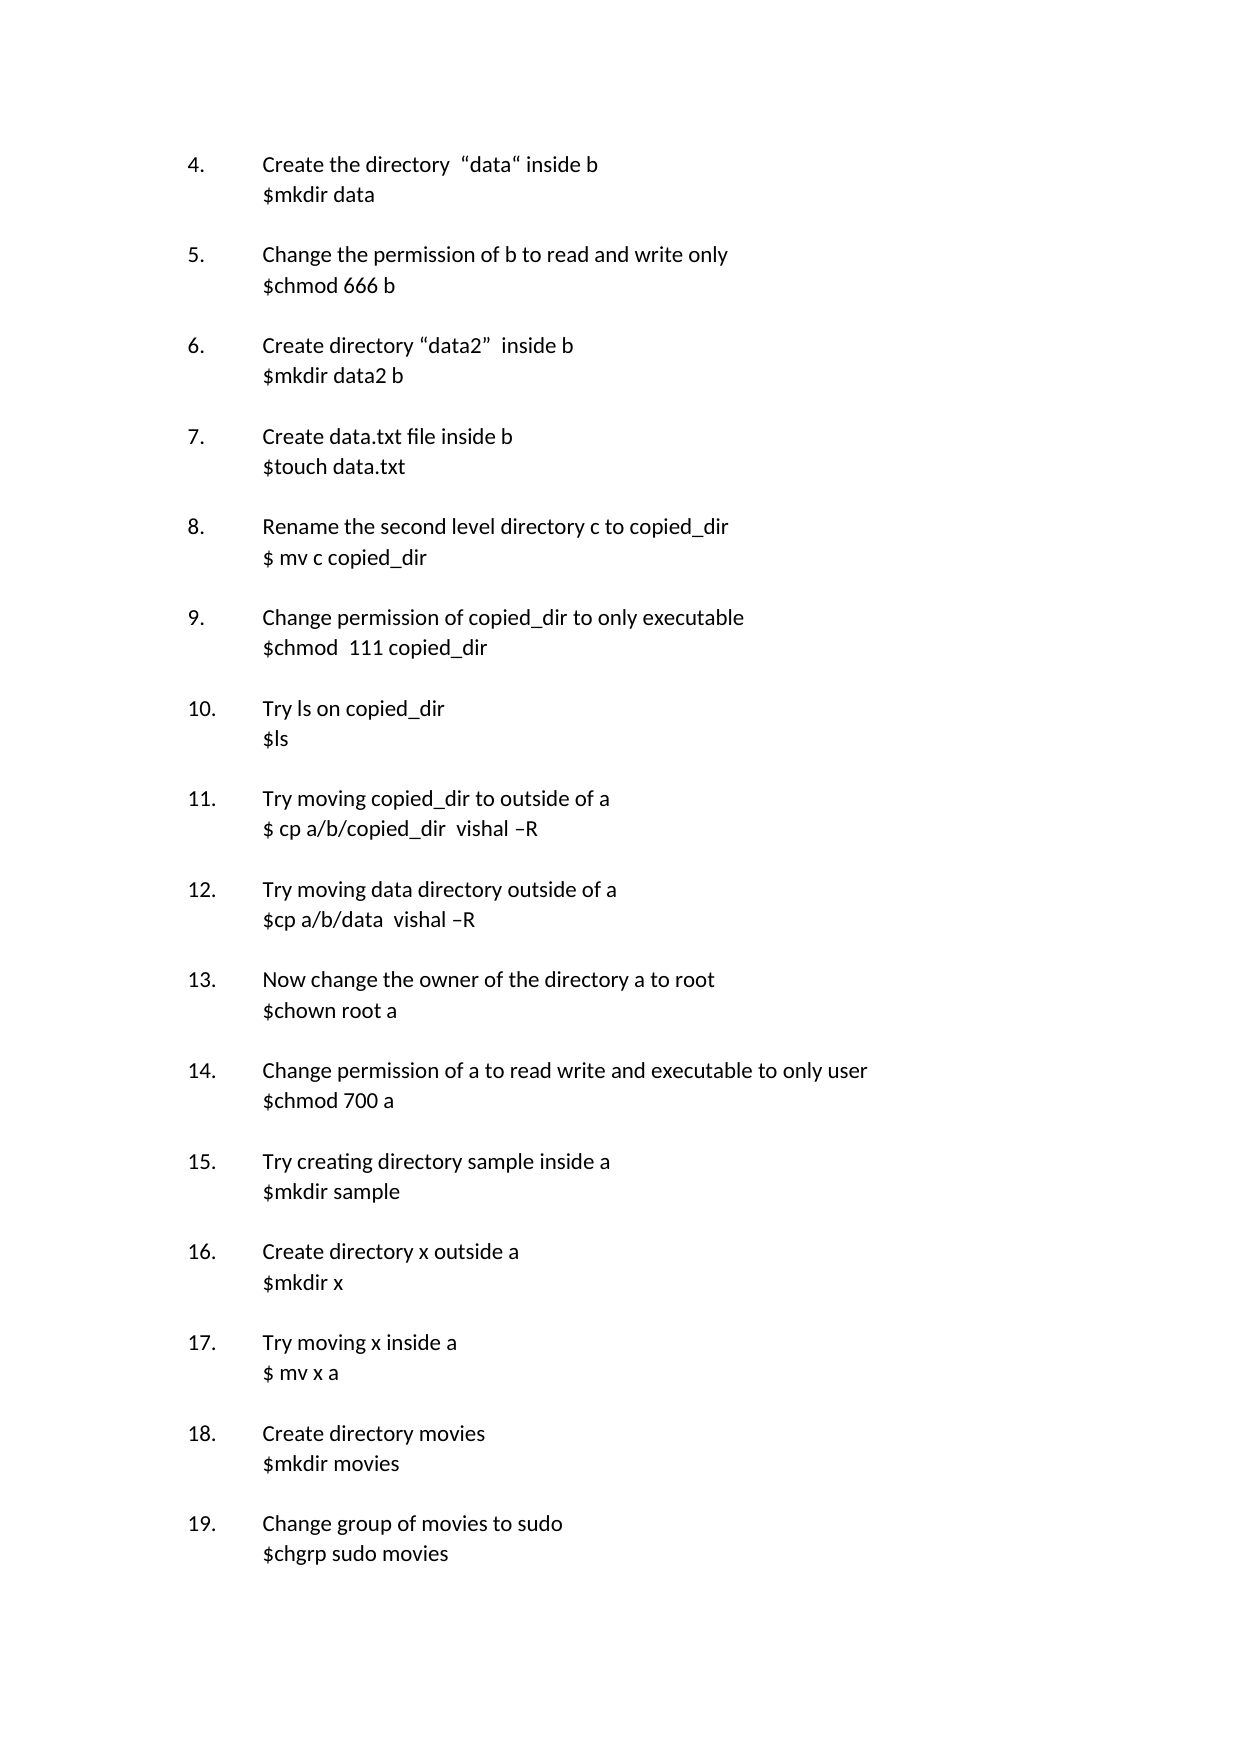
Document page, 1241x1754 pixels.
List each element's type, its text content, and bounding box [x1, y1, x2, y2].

list Try creating directory sample inside a [187, 1147, 1090, 1175]
list Try moving copied_dir to outside of a [187, 784, 1090, 812]
list $chmod 700 a [262, 1086, 1090, 1114]
list $chmod 666 b [262, 271, 1090, 299]
list $ mv c copied_dir [262, 543, 1090, 571]
list $touch data.txt [262, 452, 1090, 480]
list Change the permission of b to read and write only [187, 241, 1090, 269]
list Now change the owner of the directory a to root [187, 966, 1090, 994]
list Try ls on copied_dir [187, 694, 1090, 722]
list Create the directory “data“ inside b [187, 150, 1090, 178]
list $mkdir data [262, 180, 1090, 208]
list Change permission of a to read write and executable to only user [187, 1056, 1090, 1084]
list $mkdir sample [262, 1177, 1090, 1205]
list $mkdir movies [262, 1449, 1090, 1477]
list $ mv x a [262, 1358, 1090, 1386]
list $cp a/b/data vishal –R [262, 905, 1090, 933]
list Create directory x outside a [187, 1237, 1090, 1266]
list $mkdir x [262, 1268, 1090, 1296]
list $chgrp sudo movies [262, 1539, 1090, 1568]
list $mkdir data2 b [262, 361, 1090, 389]
list $ cp a/b/copied_dir vishal –R [262, 814, 1090, 843]
list Create data.txt file inside b [187, 422, 1090, 450]
list Create directory “data2” inside b [187, 331, 1090, 359]
list $chmod 111 copied_dir [262, 633, 1090, 661]
list Try moving x inside a [187, 1328, 1090, 1356]
list $chown root a [262, 996, 1090, 1024]
list $ls [262, 724, 1090, 752]
list Change permission of copied_dir to only executable [187, 603, 1090, 631]
list Create directory movies [187, 1419, 1090, 1447]
list Change group of movies to sudo [187, 1509, 1090, 1537]
list Rename the second level directory c to copied_dir [187, 512, 1090, 541]
list Try moving data directory outside of a [187, 875, 1090, 903]
